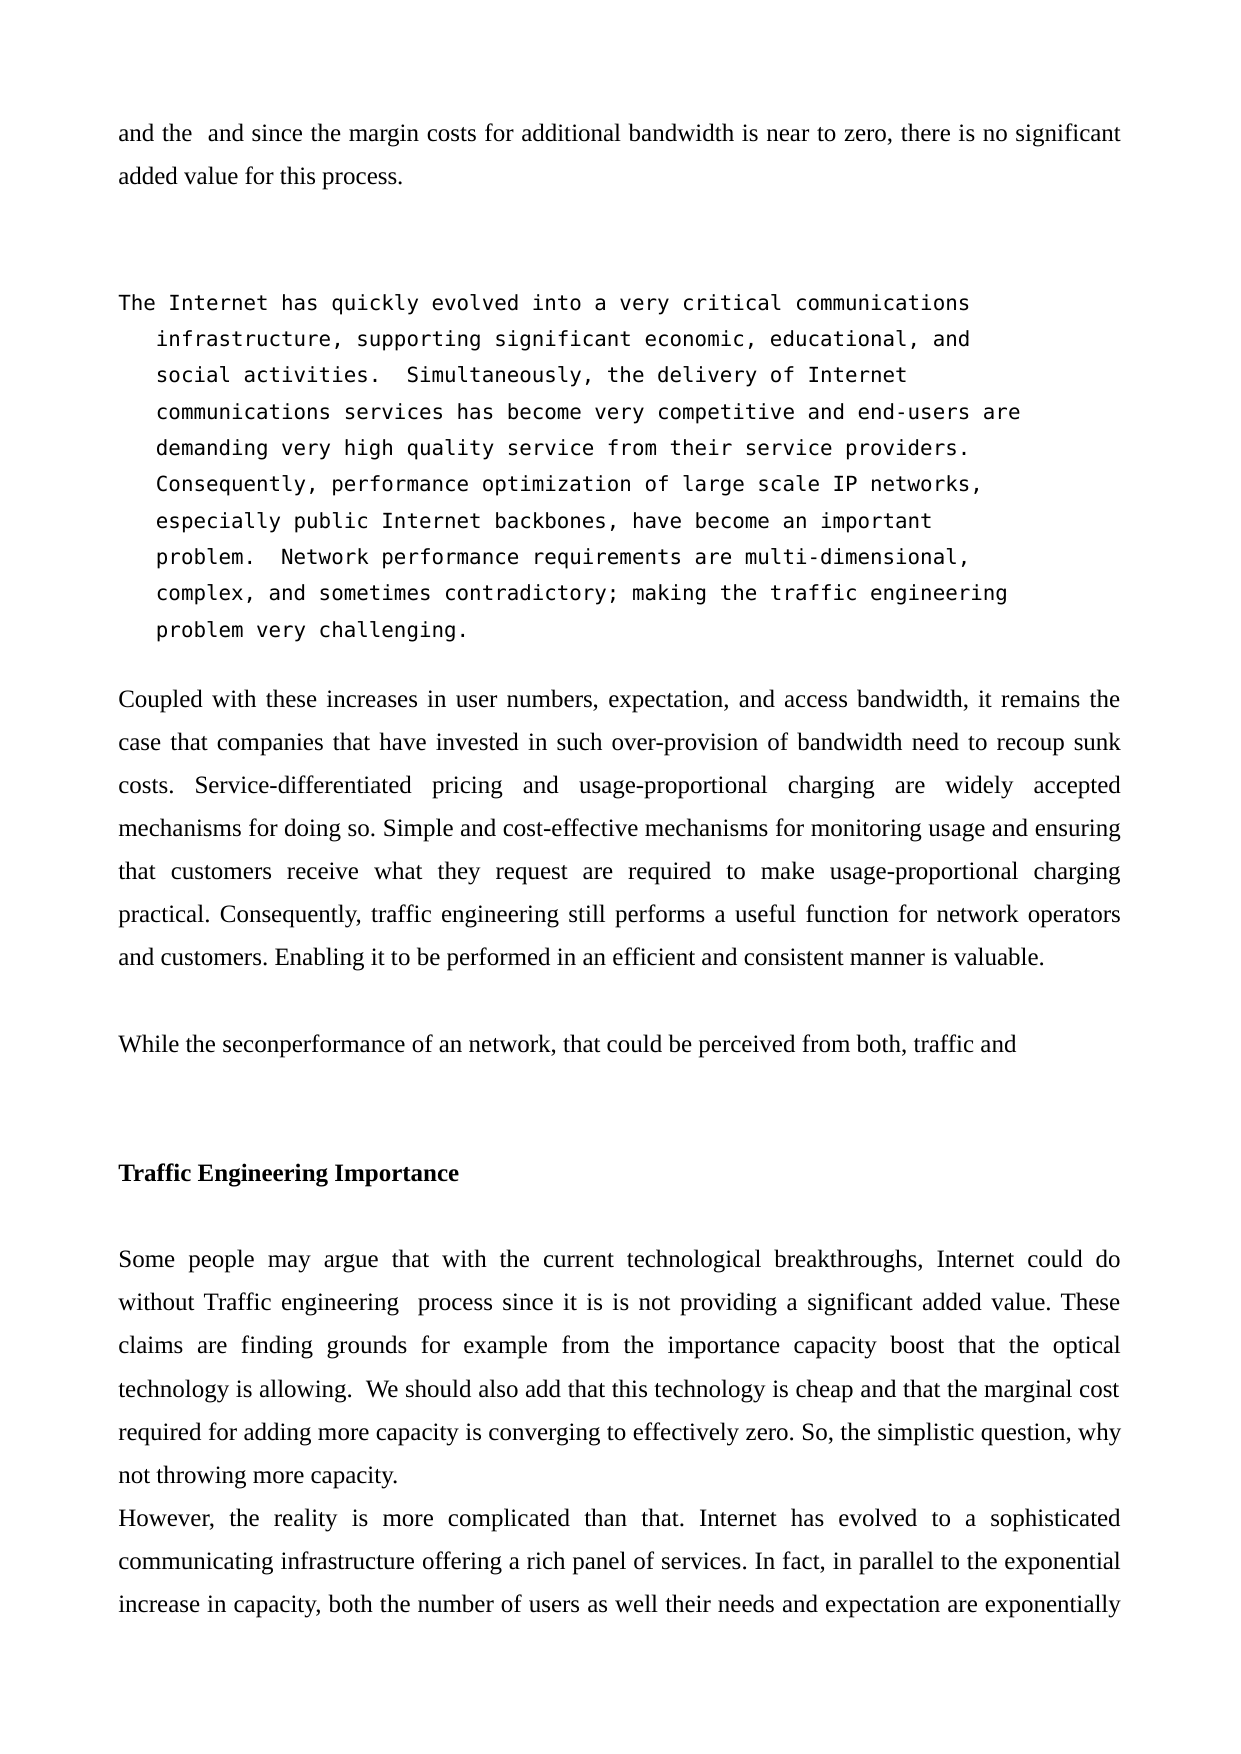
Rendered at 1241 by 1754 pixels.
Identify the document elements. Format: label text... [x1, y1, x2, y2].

text Traffic Engineering Importance [118, 1158, 1122, 1187]
text Consequently, performance optimization of large scale IP networks, [118, 472, 1122, 497]
text and the and since the margin costs for additional bandwidth is near to zero, there is no significant added value for this process. [118, 118, 1122, 190]
text infrastructure, supporting significant economic, educational, and [118, 327, 1122, 351]
text problem. Network performance requirements are multi-dimensional, [118, 545, 1122, 569]
text communications services has become very competitive and end-users are [118, 400, 1122, 424]
text problem very challenging. [118, 618, 1122, 642]
text complex, and sometimes contradictory; making the traffic engineering [118, 581, 1122, 606]
text While the seconperformance of an network, that could be perceived from both, traffic and [118, 1029, 1122, 1057]
text especially public Internet backbones, have become an important [118, 509, 1122, 533]
text demanding very high quality service from their service providers. [118, 436, 1122, 460]
text Coupled with these increases in user numbers, expectation, and access bandwidth, it remains the case that companies that have invested in such over-provision of bandwidth need to recoup sunk costs. Service-differentiated pricing and usage-proportional charging are widely accepted mechanisms for doing so. Simple and cost-effective mechanisms for monitoring usage and ensuring that customers receive what they request are required to make usage-proportional charging practical. Consequently, traffic engineering still performs a useful function for network operators and customers. Enabling it to be performed in an efficient and consistent manner is valuable. [118, 684, 1122, 971]
text social activities. Simultaneously, the delivery of Internet [118, 363, 1122, 388]
text The Internet has quickly evolved into a very critical communications [118, 291, 1122, 315]
text Some people may argue that with the current technological breakthroughs, Internet could do without Traffic engineering process since it is is not providing a significant added value. These claims are finding grounds for example from the importance capacity boost that the optical technology is allowing. We should also add that this technology is cheap and that the marginal cost required for adding more capacity is converging to effectively zero. So, the simplistic question, why not throwing more capacity. [118, 1244, 1122, 1489]
text However, the reality is more complicated than that. Internet has evolved to a sophisticated communicating infrastructure offering a rich panel of services. In fact, in parallel to the exponential increase in capacity, both the number of users as well their needs and expectation are exponentially [118, 1503, 1122, 1618]
